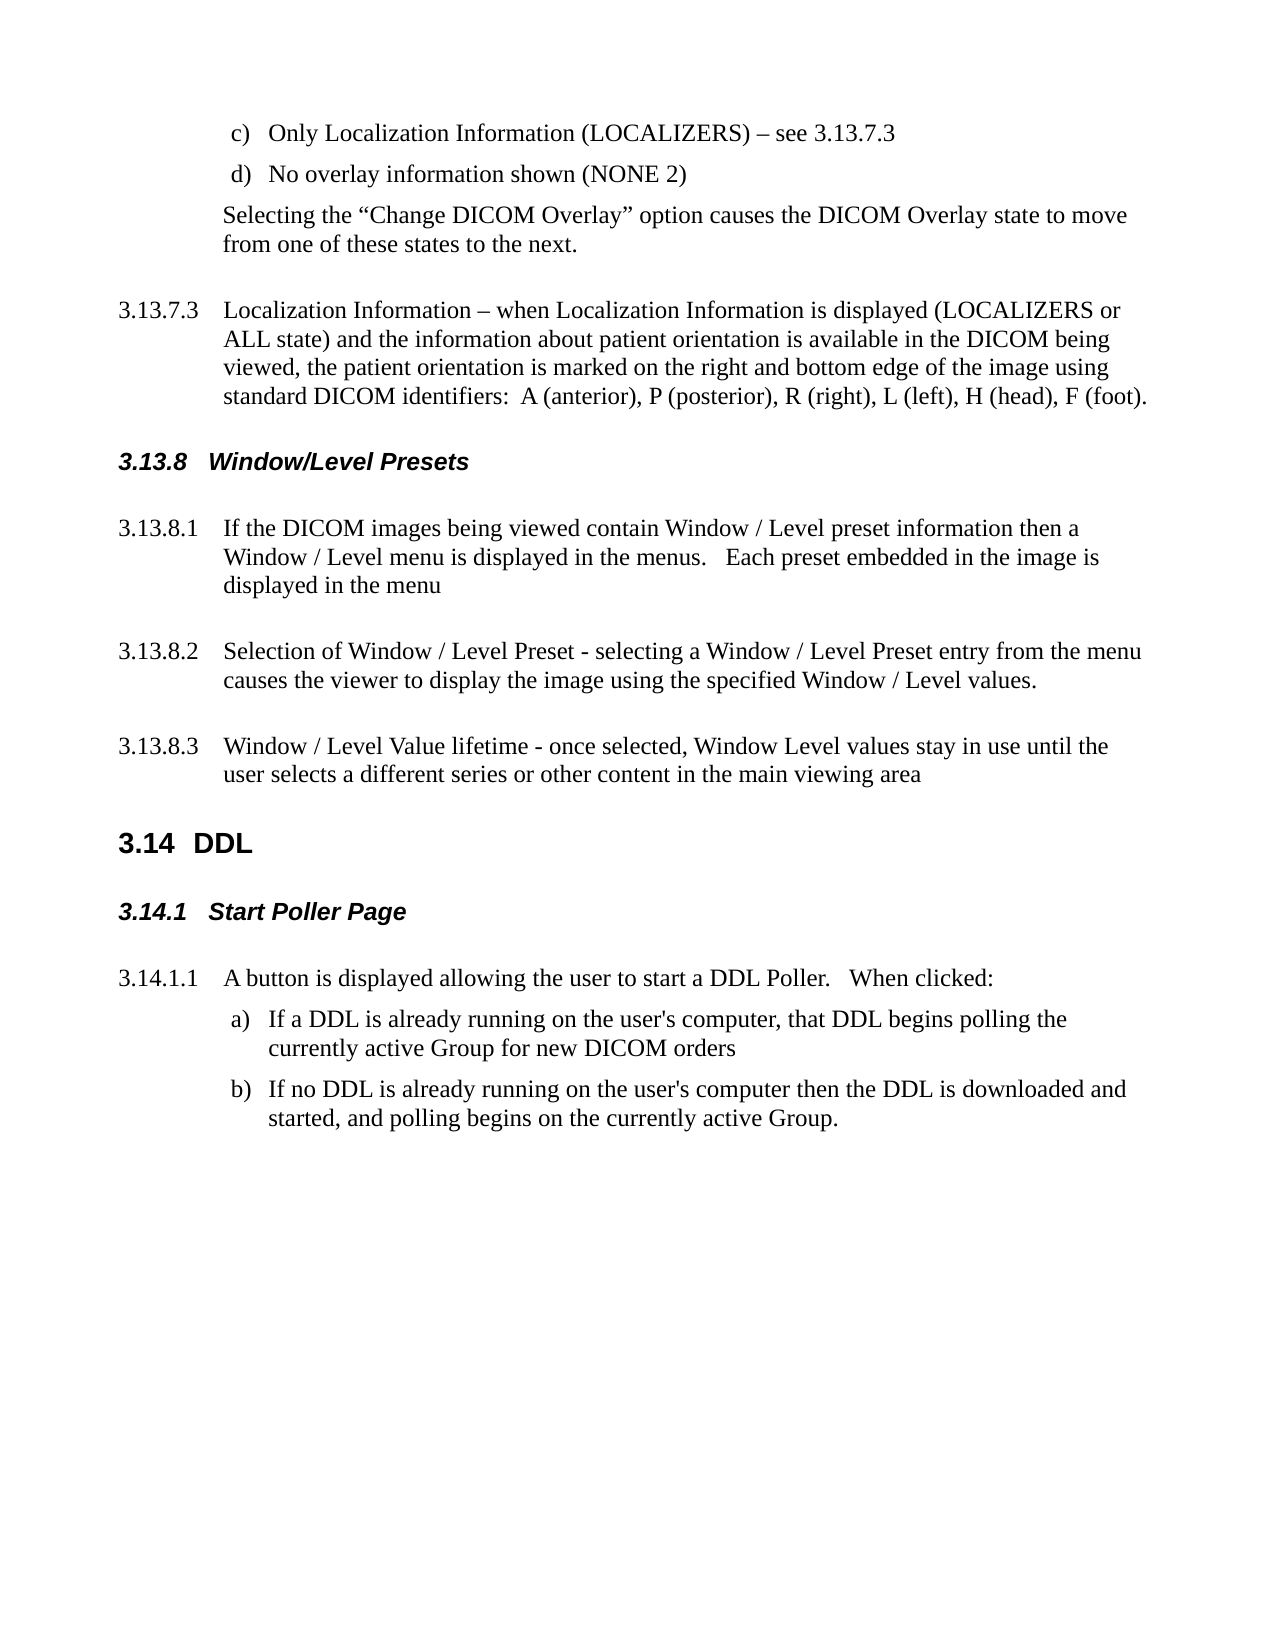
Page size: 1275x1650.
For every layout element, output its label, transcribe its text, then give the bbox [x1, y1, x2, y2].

subtitle Selection of Window / Level Preset - selecting a Window / Level Preset entry from the menu causes the viewer to display the image using the specified Window / Level values. [118, 636, 1157, 693]
list If a DDL is already running on the user's computer, that DDL begins polling the currently active Group for new DICOM orders [231, 1004, 1157, 1061]
subtitle A button is displayed allowing the user to start a DDL Poller. When clicked: [118, 963, 1157, 991]
subtitle DDL [118, 826, 1157, 859]
subtitle Window / Level Value lifetime - once selected, Window Level values stay in use until the user selects a different series or other content in the main viewing area [118, 731, 1157, 788]
text Selecting the “Change DICOM Overlay” option causes the DICOM Overlay state to move from one of these states to the next. [222, 201, 1157, 258]
subtitle Window/Level Presets [118, 447, 1157, 476]
subtitle Localization Information – when Localization Information is displayed (LOCALIZERS or ALL state) and the information about patient orientation is available in the DICOM being viewed, the patient orientation is marked on the right and bottom edge of the image using standard DICOM identifiers: A (anterior), P (posterior), R (right), L (left), H (head), F (foot). [118, 296, 1157, 410]
subtitle If the DICOM images being viewed contain Window / Level preset information then a Window / Level menu is displayed in the menus. Each preset embedded in the image is displayed in the menu [118, 513, 1157, 599]
subtitle Start Poller Page [118, 897, 1157, 925]
list Only Localization Information (LOCALIZERS) – see 3.13.7.3 [231, 118, 1157, 147]
list If no DDL is already running on the user's computer then the DDL is downloaded and started, and polling begins on the currently active Group. [231, 1074, 1157, 1131]
list No overlay information shown (NONE 2) [231, 159, 1157, 188]
